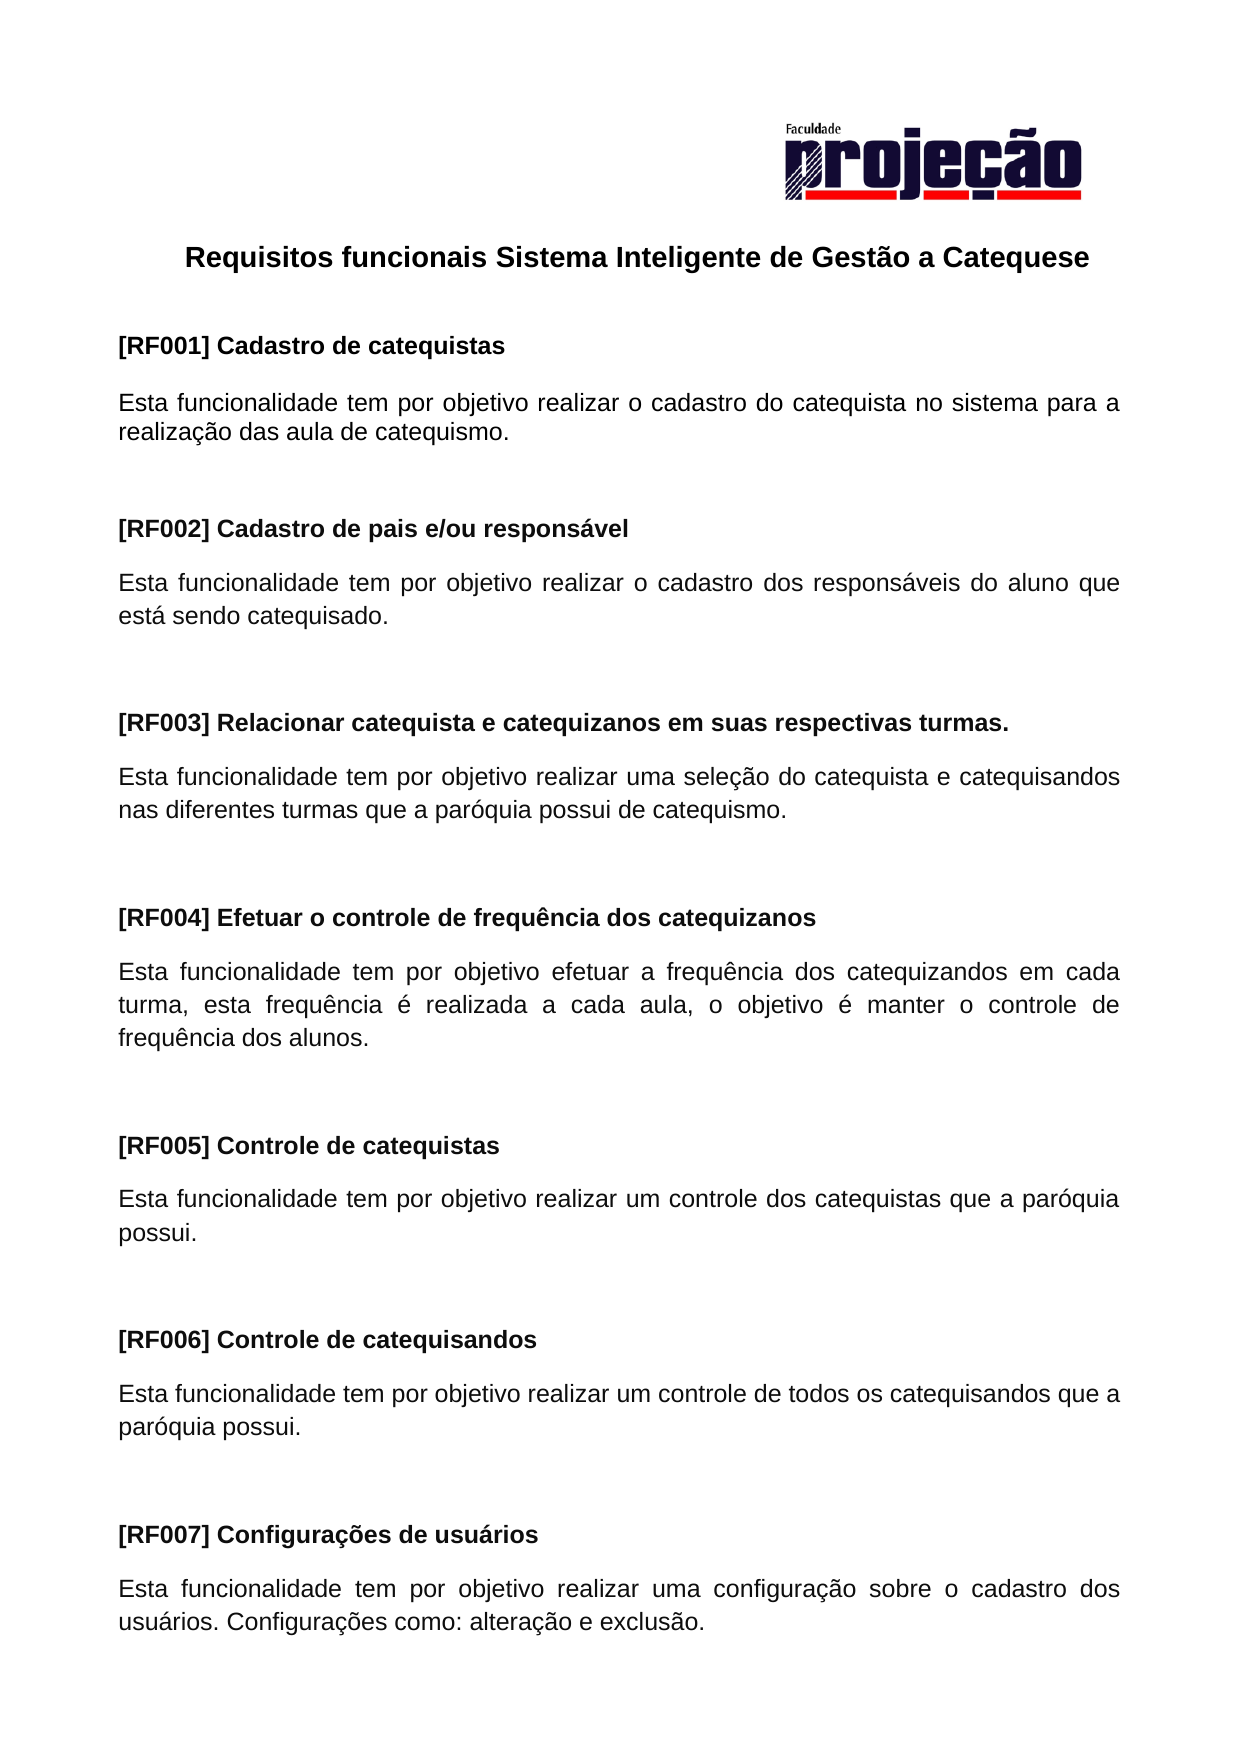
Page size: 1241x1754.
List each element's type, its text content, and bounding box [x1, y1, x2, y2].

text [RF007] Configurações de usuários [118, 1520, 1122, 1548]
text Requisitos funcionais Sistema Inteligente de Gestão a Catequese [118, 240, 1122, 273]
text [RF001] Cadastro de catequistas [118, 331, 1122, 360]
text [RF003] Relacionar catequista e catequizanos em suas respectivas turmas. [118, 708, 1122, 737]
text [RF004] Efetuar o controle de frequência dos catequizanos [118, 903, 1122, 932]
picture [780, 118, 1086, 206]
text Esta funcionalidade tem por objetivo realizar um controle dos catequistas que a paróquia possui. [118, 1184, 1122, 1246]
text Esta funcionalidade tem por objetivo realizar uma seleção do catequista e catequisandos nas diferentes turmas que a paróquia possui de catequismo. [118, 762, 1122, 824]
text Esta funcionalidade tem por objetivo efetuar a frequência dos catequizandos em cada turma, esta frequência é realizada a cada aula, o objetivo é manter o controle de frequência dos alunos. [118, 957, 1122, 1052]
text [RF002] Cadastro de pais e/ou responsável [118, 514, 1122, 543]
text Esta funcionalidade tem por objetivo realizar um controle de todos os catequisandos que a paróquia possui. [118, 1379, 1122, 1441]
text Esta funcionalidade tem por objetivo realizar o cadastro do catequista no sistema para a realização das aula de catequismo. [118, 388, 1122, 446]
text [RF006] Controle de catequisandos [118, 1325, 1122, 1354]
text [RF005] Controle de catequistas [118, 1131, 1122, 1159]
text Esta funcionalidade tem por objetivo realizar o cadastro dos responsáveis do aluno que está sendo catequisado. [118, 568, 1122, 629]
text Esta funcionalidade tem por objetivo realizar uma configuração sobre o cadastro dos usuários. Configurações como: alteração e exclusão. [118, 1574, 1122, 1635]
